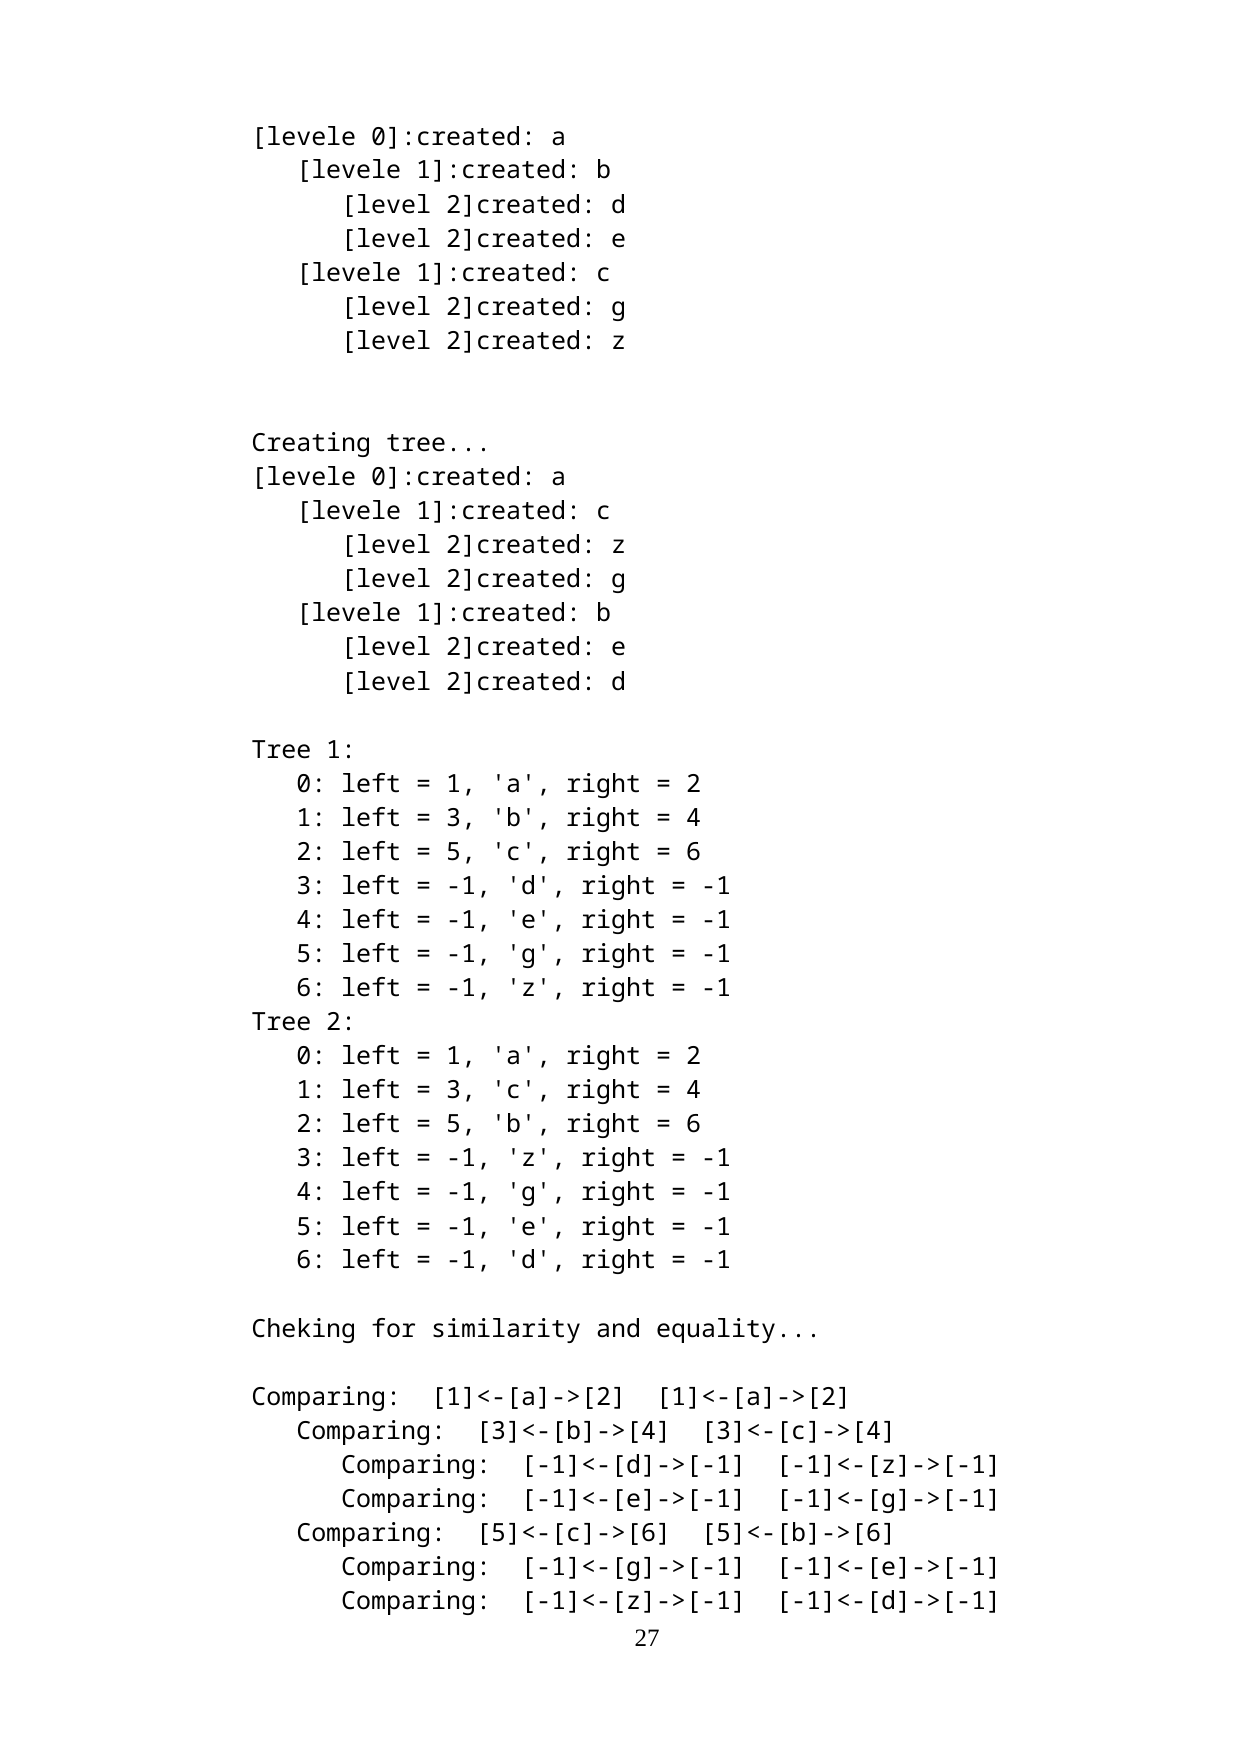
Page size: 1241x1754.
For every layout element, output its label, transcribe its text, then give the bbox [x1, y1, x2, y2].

text [levele 1]:created: c [177, 493, 1116, 527]
text 2: left = 5, 'b', right = 6 [177, 1106, 1116, 1140]
text [level 2]created: e [177, 629, 1116, 663]
text Comparing: [-1]<-[z]->[-1] [-1]<-[d]->[-1] [177, 1583, 1116, 1617]
text 0: left = 1, 'a', right = 2 [177, 1038, 1116, 1072]
text Tree 2: [177, 1004, 1116, 1038]
text 5: left = -1, 'e', right = -1 [177, 1208, 1116, 1242]
text [level 2]created: e [177, 220, 1116, 254]
text Cheking for similarity and equality... [177, 1310, 1116, 1344]
text 1: left = 3, 'c', right = 4 [177, 1072, 1116, 1106]
text 5: left = -1, 'g', right = -1 [177, 936, 1116, 970]
text [level 2]created: g [177, 288, 1116, 322]
text 4: left = -1, 'g', right = -1 [177, 1174, 1116, 1208]
text 4: left = -1, 'e', right = -1 [177, 902, 1116, 936]
text 3: left = -1, 'd', right = -1 [177, 867, 1116, 902]
text Comparing: [-1]<-[d]->[-1] [-1]<-[z]->[-1] [177, 1447, 1116, 1481]
text [level 2]created: d [177, 186, 1116, 220]
text Comparing: [-1]<-[e]->[-1] [-1]<-[g]->[-1] [177, 1481, 1116, 1515]
text [level 2]created: g [177, 561, 1116, 595]
text 3: left = -1, 'z', right = -1 [177, 1140, 1116, 1174]
text [levele 1]:created: b [177, 595, 1116, 629]
text 6: left = -1, 'z', right = -1 [177, 970, 1116, 1004]
text Tree 1: [177, 731, 1116, 765]
text 2: left = 5, 'c', right = 6 [177, 833, 1116, 867]
text [level 2]created: z [177, 322, 1116, 357]
text 1: left = 3, 'b', right = 4 [177, 799, 1116, 833]
text Comparing: [5]<-[c]->[6] [5]<-[b]->[6] [177, 1515, 1116, 1549]
text [level 2]created: d [177, 663, 1116, 697]
text Comparing: [1]<-[a]->[2] [1]<-[a]->[2] [177, 1378, 1116, 1412]
text [levele 1]:created: b [177, 152, 1116, 186]
text [levele 0]:created: a [177, 459, 1116, 493]
text 6: left = -1, 'd', right = -1 [177, 1242, 1116, 1276]
text [levele 0]:created: a [177, 118, 1116, 152]
text [levele 1]:created: c [177, 254, 1116, 288]
text Comparing: [3]<-[b]->[4] [3]<-[c]->[4] [177, 1412, 1116, 1447]
text Creating tree... [177, 425, 1116, 459]
text Comparing: [-1]<-[g]->[-1] [-1]<-[e]->[-1] [177, 1549, 1116, 1583]
text [level 2]created: z [177, 527, 1116, 561]
text 0: left = 1, 'a', right = 2 [177, 765, 1116, 799]
